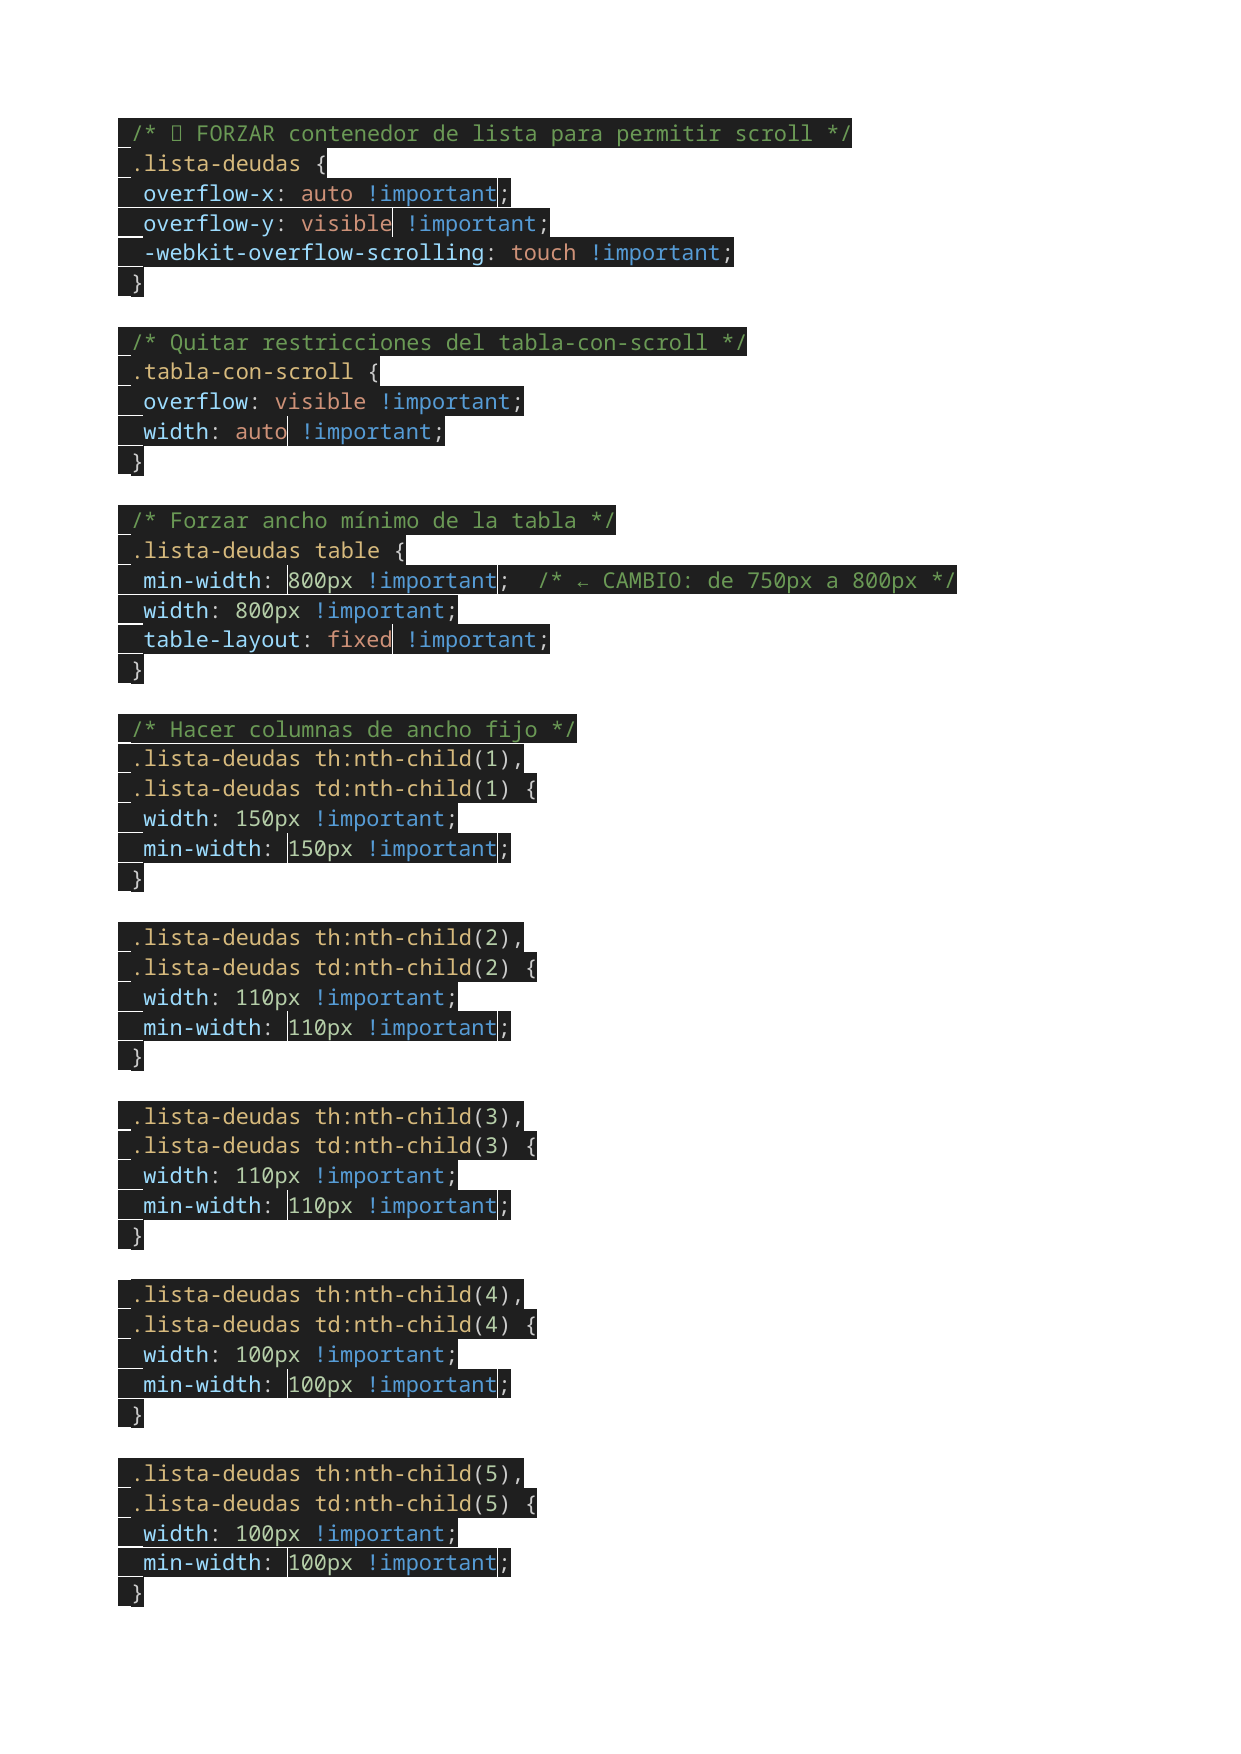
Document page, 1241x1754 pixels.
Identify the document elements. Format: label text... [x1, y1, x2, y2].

text overflow-x: auto !important; [118, 178, 1122, 207]
text } [118, 1041, 1122, 1071]
text width: 110px !important; [118, 982, 1122, 1011]
text width: 100px !important; [118, 1339, 1122, 1369]
text .lista-deudas table { [118, 535, 1122, 565]
text .lista-deudas th:nth-child(3), [118, 1101, 1122, 1131]
text .lista-deudas th:nth-child(2), [118, 922, 1122, 952]
text width: 800px !important; [118, 594, 1122, 624]
text min-width: 110px !important; [118, 1190, 1122, 1220]
text overflow-y: visible !important; [118, 207, 1122, 237]
text width: 110px !important; [118, 1160, 1122, 1190]
text .lista-deudas { [118, 148, 1122, 178]
text } [118, 446, 1122, 476]
text width: 100px !important; [118, 1518, 1122, 1547]
text /* Quitar restricciones del tabla-con-scroll */ [118, 327, 1122, 356]
text min-width: 800px !important; /* ← CAMBIO: de 750px a 800px */ [118, 565, 1122, 594]
text .lista-deudas td:nth-child(1) { [118, 773, 1122, 803]
text .lista-deudas th:nth-child(1), [118, 743, 1122, 773]
text /* Forzar ancho mínimo de la tabla */ [118, 505, 1122, 535]
text overflow: visible !important; [118, 386, 1122, 416]
text .lista-deudas td:nth-child(5) { [118, 1488, 1122, 1518]
text .lista-deudas th:nth-child(5), [118, 1458, 1122, 1488]
text .lista-deudas td:nth-child(2) { [118, 952, 1122, 982]
text } [118, 267, 1122, 297]
text } [118, 1220, 1122, 1250]
text width: auto !important; [118, 416, 1122, 446]
text .lista-deudas th:nth-child(4), [118, 1279, 1122, 1309]
text table-layout: fixed !important; [118, 624, 1122, 654]
text .tabla-con-scroll { [118, 356, 1122, 386]
text min-width: 150px !important; [118, 833, 1122, 863]
text -webkit-overflow-scrolling: touch !important; [118, 237, 1122, 267]
text } [118, 654, 1122, 684]
text min-width: 100px !important; [118, 1369, 1122, 1398]
text .lista-deudas td:nth-child(4) { [118, 1309, 1122, 1339]
text .lista-deudas td:nth-child(3) { [118, 1131, 1122, 1160]
text /* Hacer columnas de ancho fijo */ [118, 714, 1122, 743]
text } [118, 863, 1122, 892]
text width: 150px !important; [118, 803, 1122, 833]
text min-width: 110px !important; [118, 1011, 1122, 1041]
text } [118, 1398, 1122, 1428]
text /* ✅ FORZAR contenedor de lista para permitir scroll */ [118, 118, 1122, 148]
text min-width: 100px !important; [118, 1547, 1122, 1577]
text } [118, 1577, 1122, 1607]
